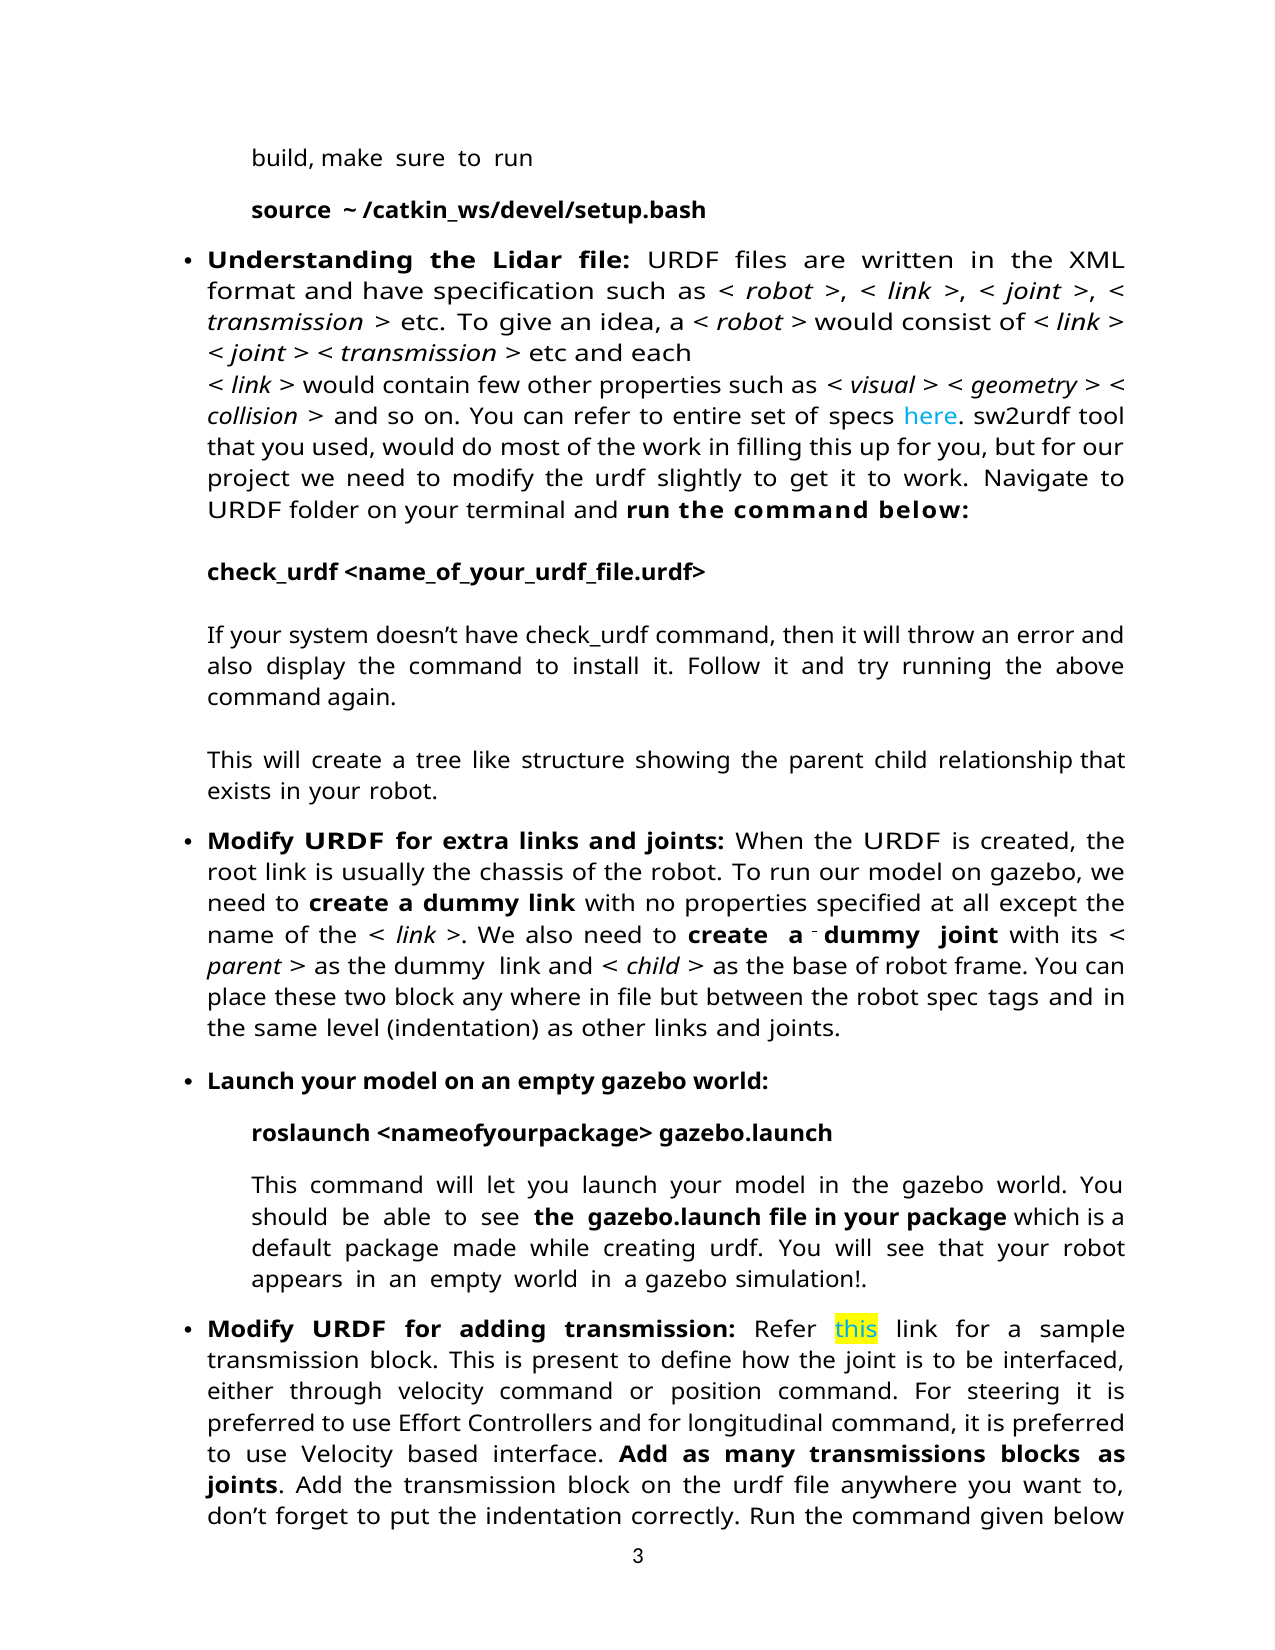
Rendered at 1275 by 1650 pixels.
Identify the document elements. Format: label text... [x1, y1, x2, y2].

list Modify URDF for adding transmission: Refer this link for a sample transmission block. This is present to define how the joint is to be interfaced, either through velocity command or position command. For steering it is preferred to use Effort Controllers and for longitudinal command, it is preferred to use Velocity based interface. Add as many transmissions blocks as joints. Add the transmission block on the urdf file anywhere you want to, don’t forget to put the indentation correctly. Run the command given below [184, 1313, 1125, 1531]
list build, make sure to run [251, 142, 1125, 173]
text check_urdf <name_of_your_urdf_file.urdf> [207, 556, 1125, 587]
text If your system doesn’t have check_urdf command, then it will throw an error and also display the command to install it. Follow it and try running the above command again. [207, 619, 1125, 712]
text < link > would contain few other properties such as < visual > < geometry > < collision > and so on. You can refer to entire set of specs here. sw2urdf tool that you used, would do most of the work in filling this up for you, but for our project we need to modify the urdf slightly to get it to work. Navigate to URDF folder on your terminal and run the command below: [207, 369, 1125, 525]
list Launch your model on an empty gazebo world: [184, 1064, 1125, 1096]
text This will create a tree like structure showing the parent child relationship that exists in your robot. [207, 744, 1125, 806]
list Understanding the Lidar file: URDF files are written in the XML format and have specification such as < robot >, < link >, < joint >, < transmission > etc. To give an idea, a < robot > would consist of < link > < joint > < transmission > etc and each [184, 244, 1125, 369]
list roslaunch <nameofyourpackage> gazebo.launch [251, 1117, 1125, 1148]
text This command will let you launch your model in the gazebo world. You should be able to see the gazebo.launch file in your package which is a default package made while creating urdf. You will see that your robot appears in an empty world in a gazebo simulation!. [251, 1169, 1125, 1294]
list source ~/catkin_ws/devel/setup.bash [251, 194, 1125, 225]
list Modify URDF for extra links and joints: When the URDF is created, the root link is usually the chassis of the robot. To run our model on gazebo, we need to create a dummy link with no properties specified at all except the name of the < link >. We also need to create a dummy joint with its < parent > as the dummy link and < child > as the base of robot frame. You can place these two block any where in file but between the robot spec tags and in the same level (indentation) as other links and joints. [184, 825, 1125, 1043]
